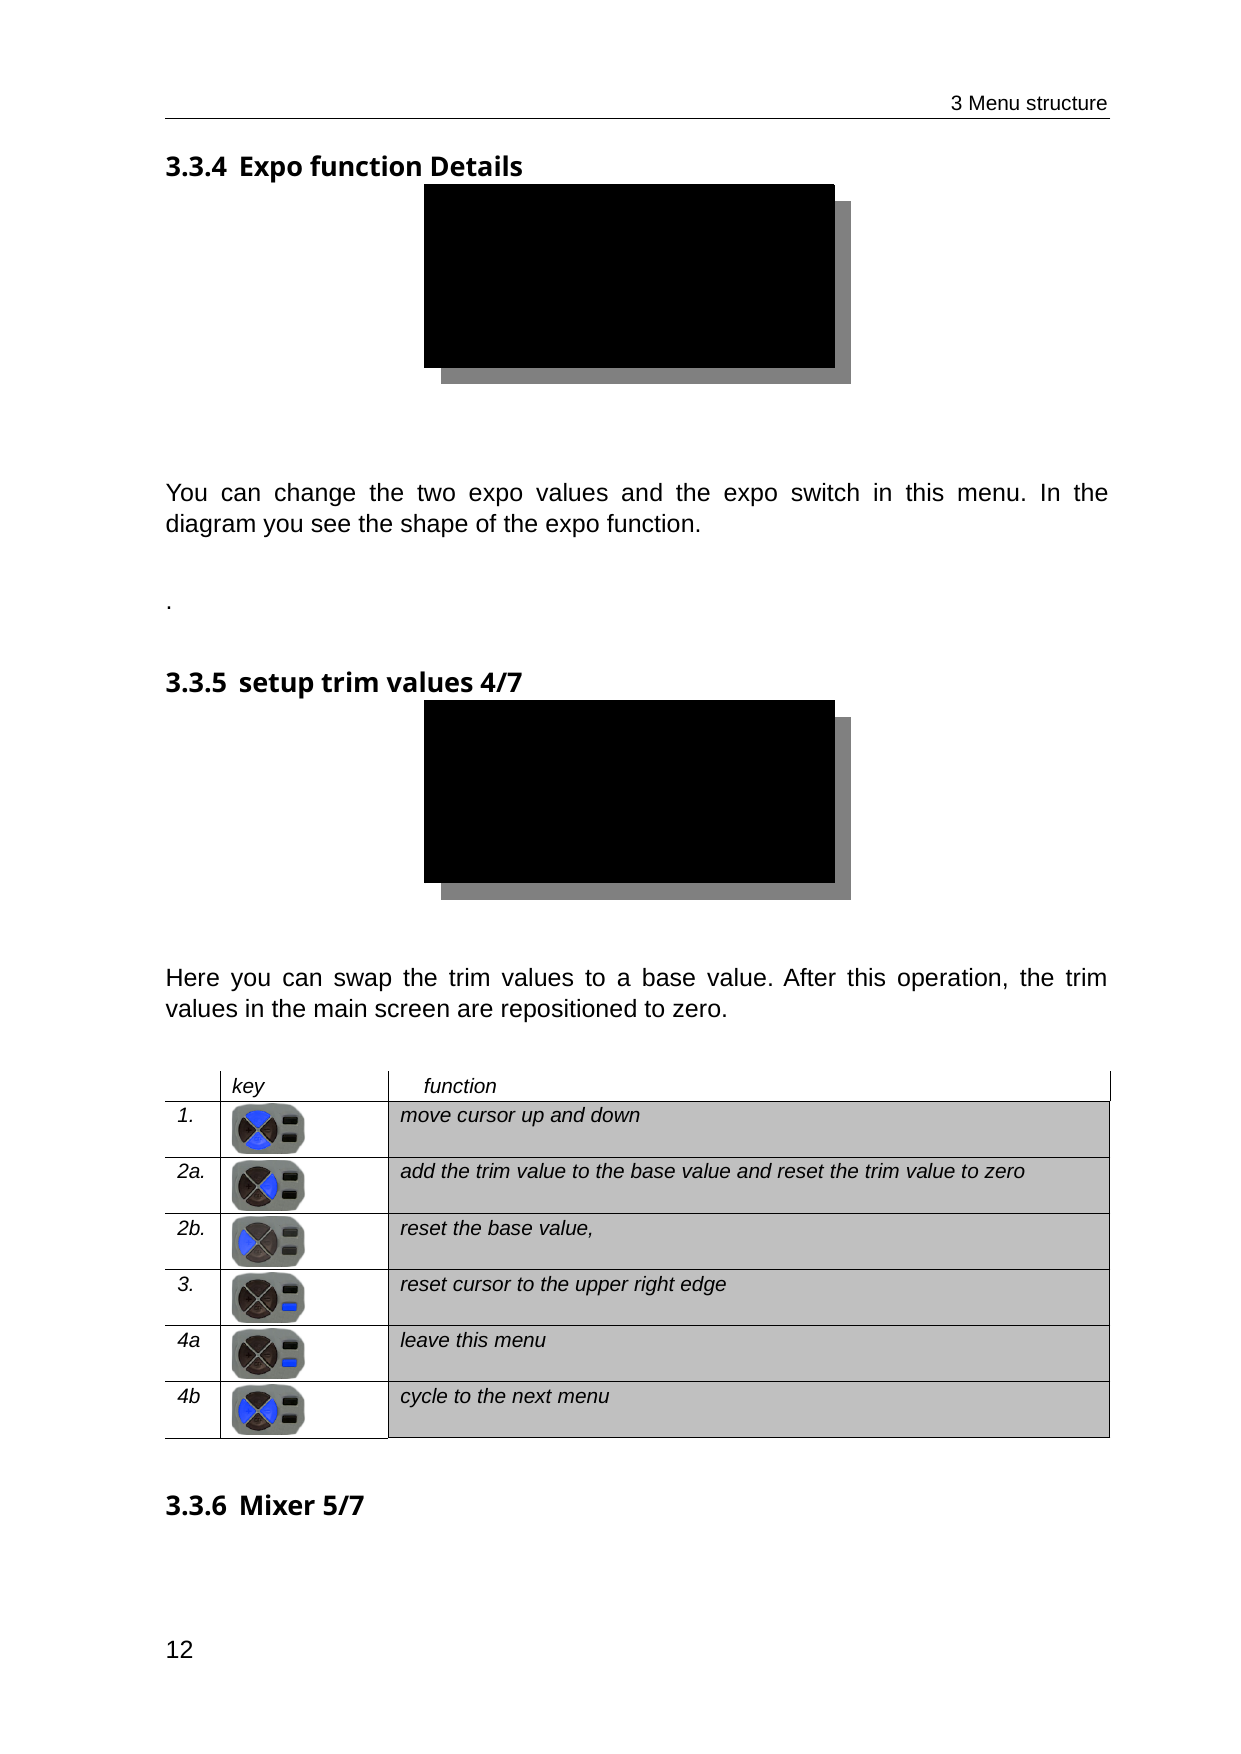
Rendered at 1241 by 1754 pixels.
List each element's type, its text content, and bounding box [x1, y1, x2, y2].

table_cell [221, 1102, 388, 1157]
table_cell reset cursor to the upper right edge [389, 1270, 1109, 1325]
table_cell [221, 1270, 388, 1325]
picture [231, 1272, 306, 1323]
table_cell 1. [165, 1102, 220, 1157]
table_cell move cursor up and down [389, 1102, 1109, 1157]
subtitle setup trim values 4/7 [165, 663, 1110, 700]
subtitle Expo function Details [165, 147, 1110, 184]
table_cell 2b. [165, 1214, 220, 1269]
text . [165, 587, 1110, 614]
table_cell 2a. [165, 1158, 220, 1213]
text Here you can swap the trim values to a base value. After this operation, the trim values in the main screen are repositioned to zero. [165, 964, 1110, 1023]
picture [231, 1216, 306, 1267]
text You can change the two expo values and the expo switch in this menu. In the diagram you see the shape of the expo function. [165, 479, 1110, 538]
picture [231, 1328, 306, 1379]
picture [231, 1384, 306, 1435]
subtitle Mixer 5/7 [165, 1486, 1110, 1523]
table_cell leave this menu [389, 1326, 1109, 1381]
table_cell reset the base value, [389, 1214, 1109, 1269]
table_cell [221, 1214, 388, 1269]
table_cell cycle to the next menu [389, 1382, 1109, 1437]
table_cell 4a [165, 1326, 220, 1381]
table_cell add the trim value to the base value and reset the trim value to zero [389, 1158, 1109, 1213]
picture [231, 1103, 306, 1154]
table_header [165, 1071, 220, 1101]
table_header key [221, 1071, 388, 1101]
table_cell 4b [165, 1382, 220, 1438]
table_cell [221, 1326, 388, 1381]
table_cell [221, 1158, 388, 1213]
picture [231, 1160, 306, 1211]
table_cell [221, 1382, 388, 1438]
table_header function [389, 1071, 1110, 1101]
table_cell 3. [165, 1270, 220, 1325]
